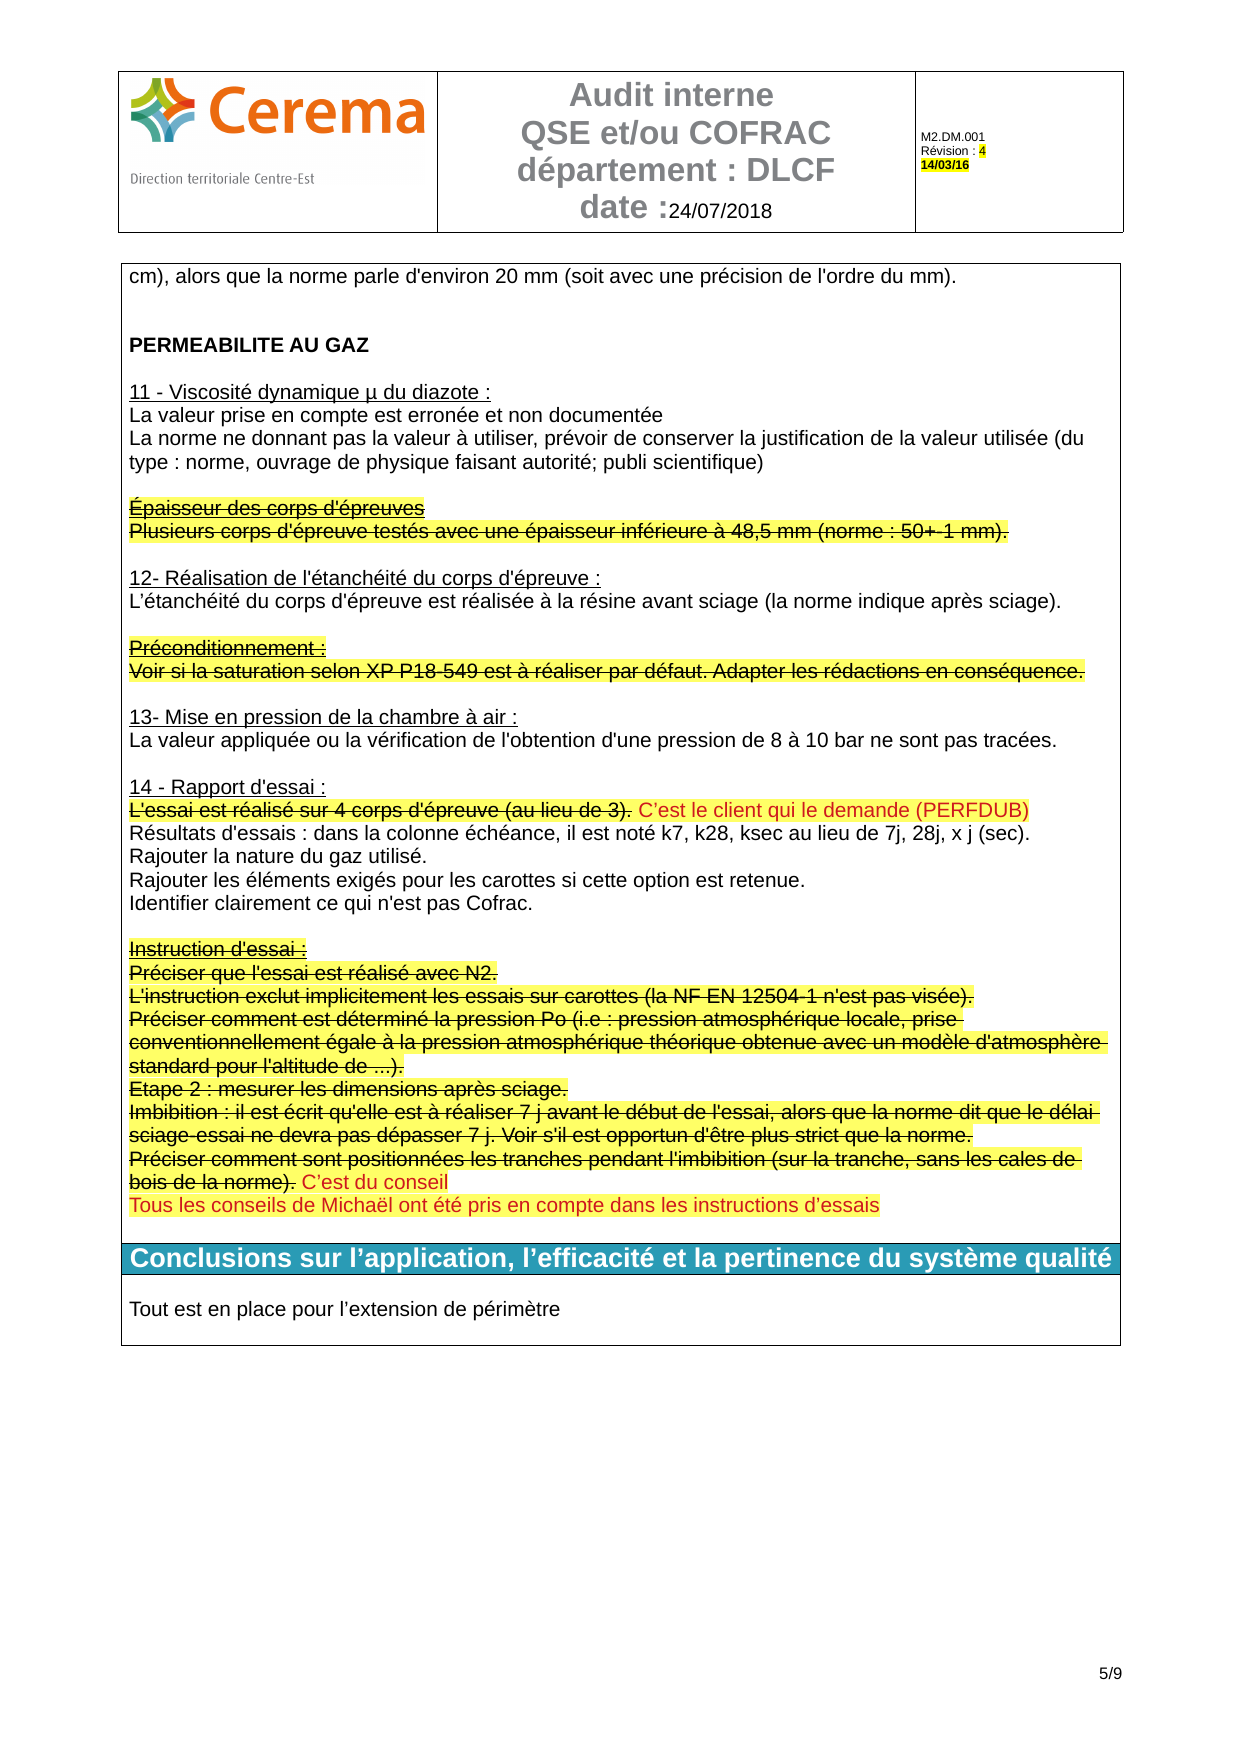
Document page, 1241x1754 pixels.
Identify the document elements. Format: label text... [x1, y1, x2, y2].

picture [129, 76, 426, 185]
table_cell Conclusions sur l’application, l’efficacité et la pertinence du système qualité [122, 1244, 1120, 1274]
table_cell cm), alors que la norme parle d'environ 20 mm (soit avec une précision de l'ordre du mm). PERMEABILITE AU GAZ 11 - Viscosité dynamique µ du diazote : La valeur prise en compte est erronée et non documentée La norme ne donnant pas la valeur à utiliser, prévoir de conserver la justification de la valeur utilisée (du type : norme, ouvrage de physique faisant autorité; publi scientifique) Épaisseur des corps d'épreuves Plusieurs corps d'épreuve testés avec une épaisseur inférieure à 48,5 mm (norme : 50+-1 mm). 12- Réalisation de l'étanchéité du corps d'épreuve : L’étanchéité du corps d'épreuve est réalisée à la résine avant sciage (la norme indique après sciage). Préconditionnement : Voir si la saturation selon XP P18-549 est à réaliser par défaut. Adapter les rédactions en conséquence. 13- Mise en pression de la chambre à air : La valeur appliquée ou la vérification de l'obtention d'une pression de 8 à 10 bar ne sont pas tracées. 14 - Rapport d'essai : L'essai est réalisé sur 4 corps d'épreuve (au lieu de 3). C’est le client qui le demande (PERFDUB) Résultats d'essais : dans la colonne échéance, il est noté k7, k28, ksec au lieu de 7j, 28j, x j (sec). Rajouter la nature du gaz utilisé. Rajouter les éléments exigés pour les carottes si cette option est retenue. Identifier clairement ce qui n'est pas Cofrac. Instruction d'essai : Préciser que l'essai est réalisé avec N2. L'instruction exclut implicitement les essais sur carottes (la NF EN 12504-1 n'est pas visée). Préciser comment est déterminé la pression Po (i.e : pression atmosphérique locale, prise conventionnellement égale à la pression atmosphérique théorique obtenue avec un modèle d'atmosphère standard pour l'altitude de ...). Etape 2 : mesurer les dimensions après sciage. Imbibition : il est écrit qu'elle est à réaliser 7 j avant le début de l'essai, alors que la norme dit que le délai sciage-essai ne devra pas dépasser 7 j. Voir s'il est opportun d'être plus strict que la norme. Préciser comment sont positionnées les tranches pendant l'imbibition (sur la tranche, sans les cales de bois de la norme). C’est du conseil Tous les conseils de Michaël ont été pris en compte dans les instructions d’essais [122, 264, 1120, 1242]
table_cell Tout est en place pour l’extension de périmètre [122, 1275, 1120, 1344]
